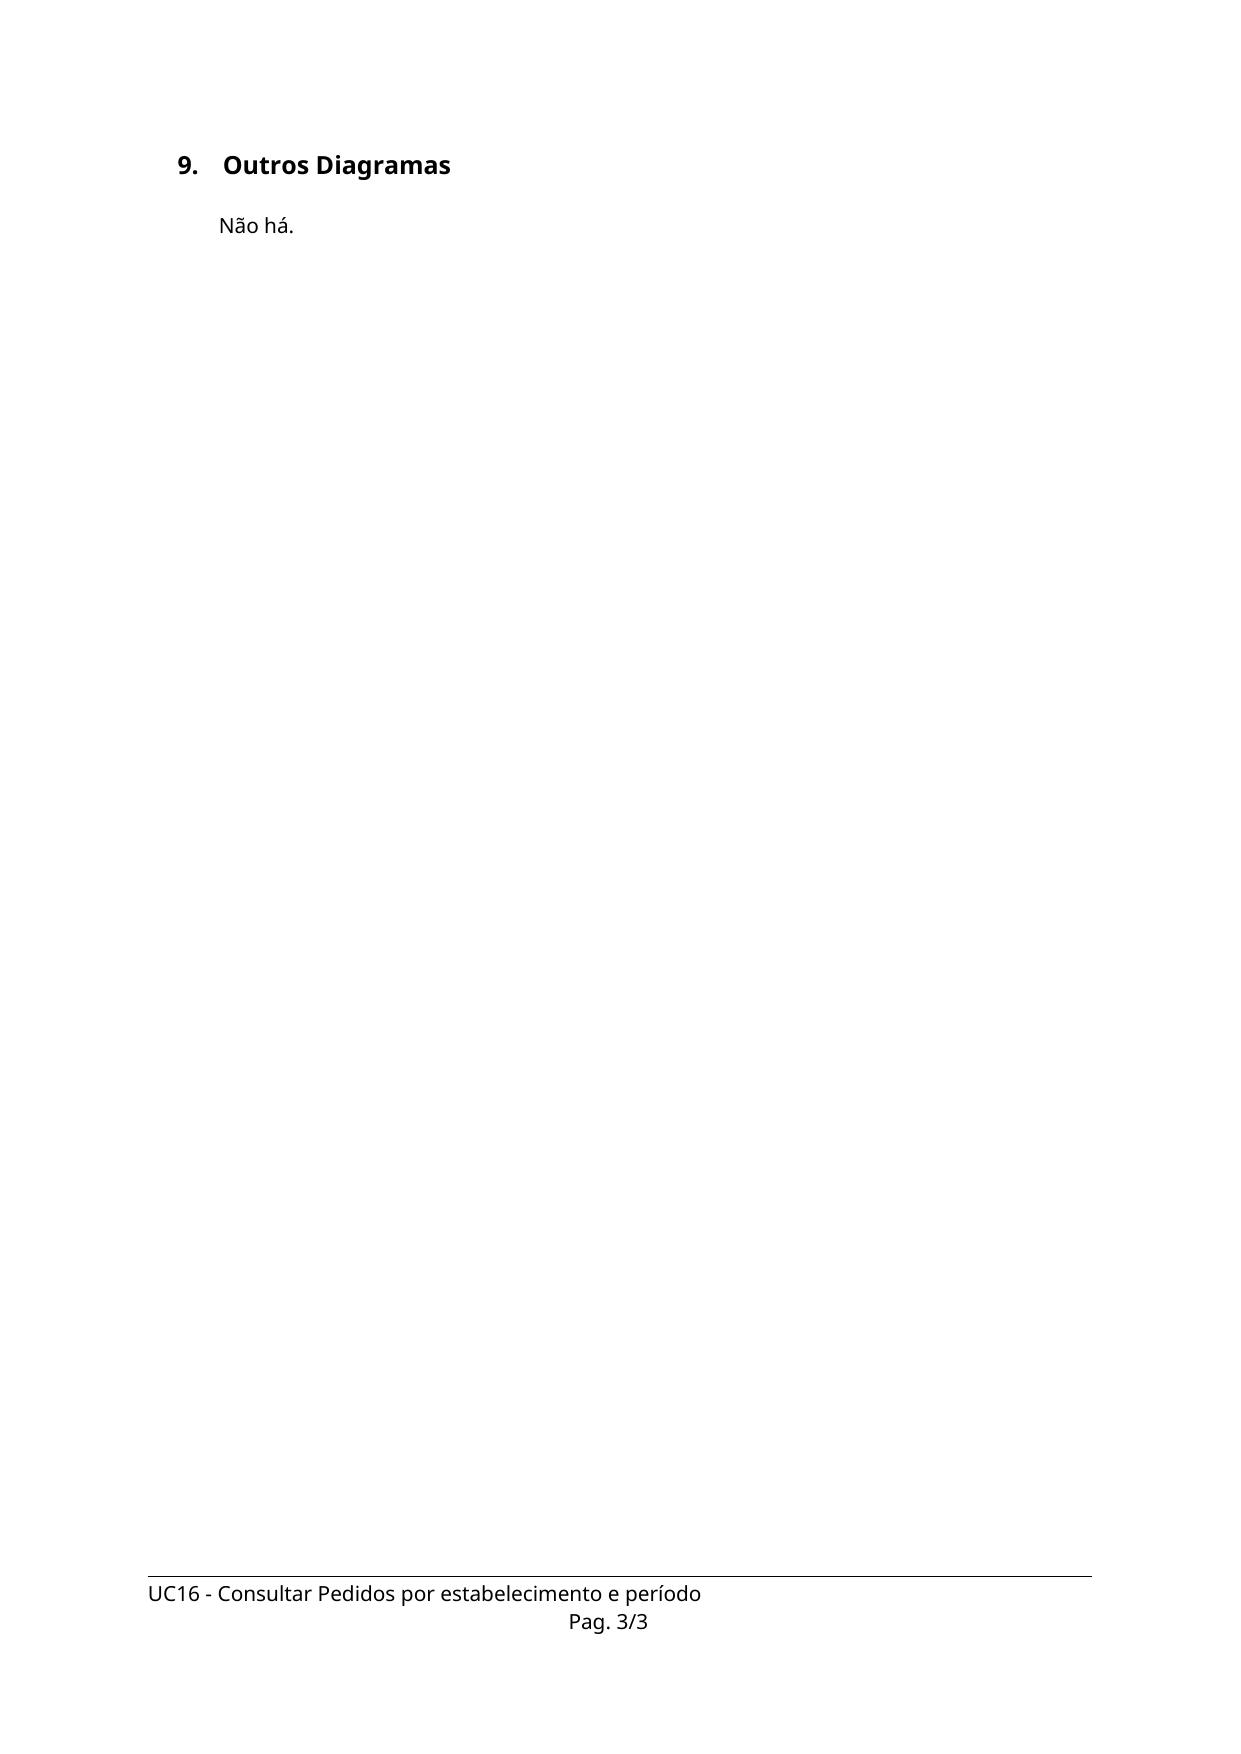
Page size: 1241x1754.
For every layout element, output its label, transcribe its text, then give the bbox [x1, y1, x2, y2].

subtitle Outros Diagramas [148, 148, 1092, 182]
text Não há. [148, 211, 1092, 240]
